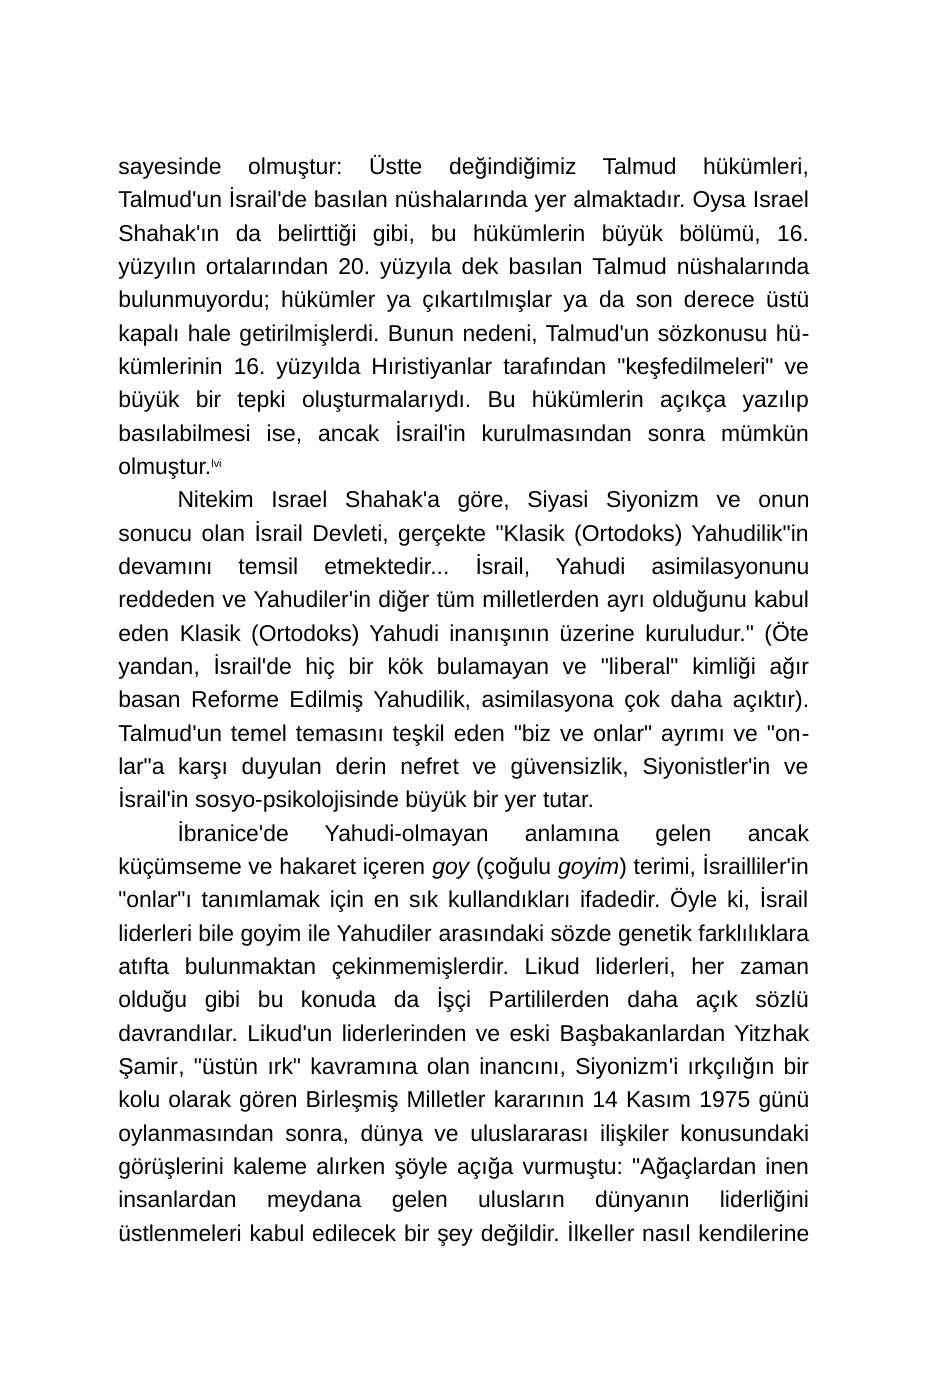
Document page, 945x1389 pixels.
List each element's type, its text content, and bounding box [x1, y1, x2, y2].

text İbranice'de Yahudi-olmayan anlamına gelen ancak küçümseme ve ha­karet içeren goy (çoğulu goyim) terimi, İsrailliler'in "onlar"ı tanımlamak için en sık kullandıkları ifadedir. Öyle ki, İsrail liderleri bile goyim ile Yahudiler ara­sındaki sözde genetik farklılıklara atıfta bulunmaktan çekinmemişlerdir. Li­kud liderleri, her zaman olduğu gibi bu konuda da İşçi Partililerden daha açık sözlü davrandılar. Likud'un liderlerinden ve eski Başbakanlardan Yitz­hak Şamir, "üstün ırk" kavramına olan inancını, Siyonizm'i ırkçılığın bir kolu ola­rak gören Birleşmiş Milletler kararının 14 Kasım 1975 günü oylanma­sın­dan sonra, dünya ve uluslararası ilişkiler konusundaki görüşlerini kaleme alır­ken şöyle açığa vurmuştu: "Ağaçlardan inen insanlardan meydana gelen ulusların dünyanın liderliğini üstlenmeleri kabul edilecek bir şey değildir. İlke­ller nasıl kendilerine [118, 814, 809, 1248]
text Nitekim Israel Shahak'a göre, Siyasi Siyonizm ve onun sonucu olan İs­rail Devleti, gerçekte "Klasik (Ortodoks) Yahudilik"in devamını temsil etmek­tedir... İsrail, Yahudi asimilasyonunu reddeden ve Yahudiler'in diğer tüm milletlerden ayrı olduğunu kabul eden Klasik (Ortodoks) Yahudi ina­nı­şı­nın üzerine kuruludur." (Öte yandan, İsrail'de hiç bir kök bulamayan ve "li­beral" kimliği ağır basan Reforme Edilmiş Yahudilik, asimilasyona çok da­ha açıktır). Talmud'un temel temasını teşkil eden "biz ve onlar" ayrımı ve "on­­lar"a karşı duyulan derin nefret ve güvensizlik, Siyonistler'in ve İsrail'in sos­­yo-psikolojisinde büyük bir yer tutar. [118, 481, 809, 814]
text sayesinde ol­muş­tur: Üstte değindiğimiz Talmud hükümleri, Talmud'un İsrail'de basılan nüs­ha­larında yer almaktadır. Oysa Israel Shahak'ın da belirttiği gibi, bu hü­küm­lerin büyük bölümü, 16. yüzyılın ortalarından 20. yüzyıla dek basılan Tal­mud nüshalarında bulunmuyordu; hükümler ya çıkartılmışlar ya da son de­re­ce üstü kapalı hale getirilmişlerdi. Bunun nedeni, Talmud'un sözkonusu hü­küm­lerinin 16. yüzyılda Hıristiyanlar tarafından "keşfedilmeleri" ve bü­yük bir tepki oluşturmalarıydı. Bu hükümlerin açıkça yazılıp basılabilmesi ise, ancak İsrail'in kurulmasından sonra mümkün olmuştur. [118, 148, 809, 481]
